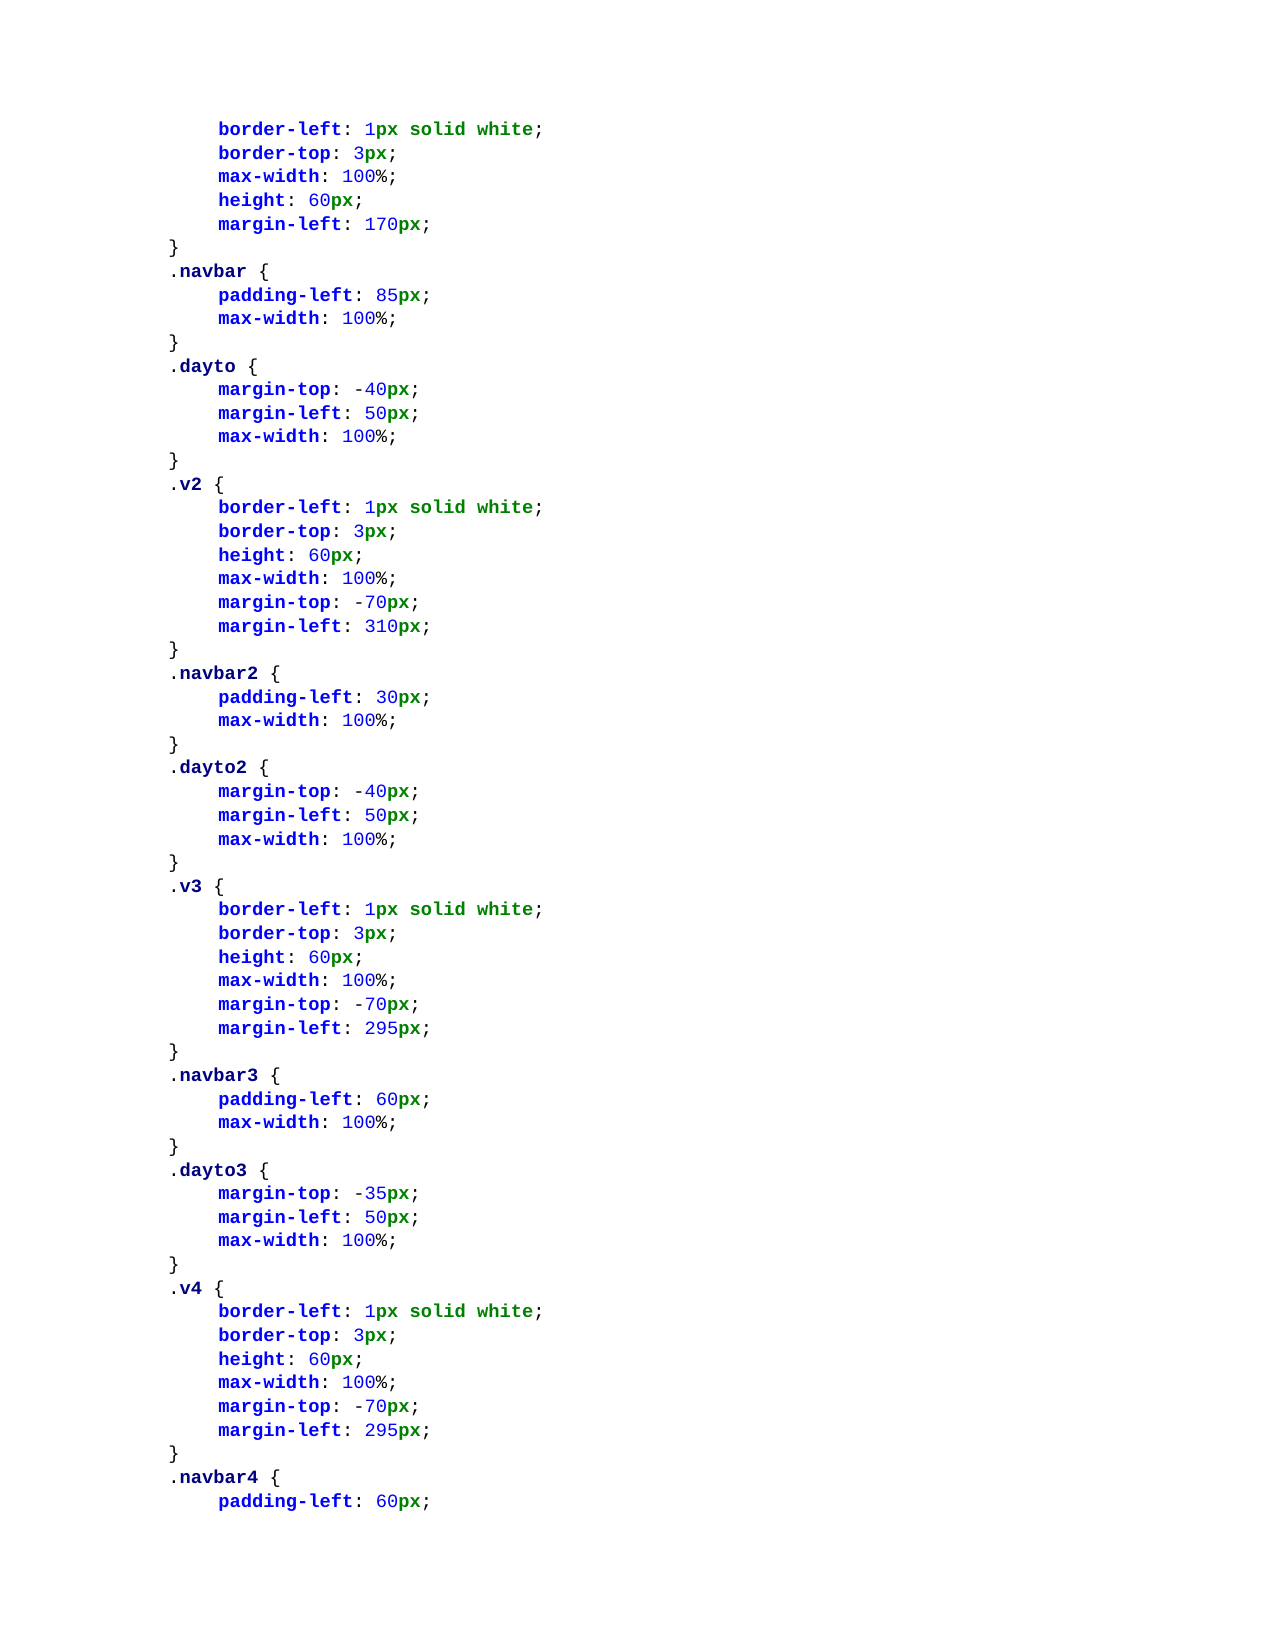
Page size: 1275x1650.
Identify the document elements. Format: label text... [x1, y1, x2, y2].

text } [118, 1442, 1157, 1466]
text max-width: 100%; [118, 307, 1157, 331]
text } [118, 1253, 1157, 1277]
text border-left: 1px solid white; [118, 496, 1157, 520]
text margin-top: -70px; [118, 1395, 1157, 1419]
text .v3 { [118, 875, 1157, 898]
text margin-top: -40px; [118, 780, 1157, 804]
text height: 60px; [118, 946, 1157, 969]
text } [118, 1040, 1157, 1064]
text } [118, 331, 1157, 354]
text height: 60px; [118, 544, 1157, 567]
text max-width: 100%; [118, 827, 1157, 851]
text margin-top: -40px; [118, 378, 1157, 402]
text height: 60px; [118, 189, 1157, 213]
text border-top: 3px; [118, 922, 1157, 946]
text } [118, 638, 1157, 662]
text .navbar { [118, 260, 1157, 284]
text } [118, 851, 1157, 875]
text .navbar3 { [118, 1064, 1157, 1088]
text .v2 { [118, 473, 1157, 496]
text height: 60px; [118, 1348, 1157, 1371]
text } [118, 733, 1157, 757]
text .navbar4 { [118, 1466, 1157, 1489]
text max-width: 100%; [118, 709, 1157, 733]
text margin-left: 50px; [118, 402, 1157, 426]
text .navbar2 { [118, 662, 1157, 686]
text max-width: 100%; [118, 1111, 1157, 1135]
text margin-left: 50px; [118, 804, 1157, 827]
text .dayto3 { [118, 1158, 1157, 1182]
text max-width: 100%; [118, 426, 1157, 449]
text padding-left: 85px; [118, 284, 1157, 307]
text border-left: 1px solid white; [118, 1300, 1157, 1324]
text padding-left: 60px; [118, 1489, 1157, 1513]
text .v4 { [118, 1277, 1157, 1300]
text max-width: 100%; [118, 969, 1157, 993]
text max-width: 100%; [118, 165, 1157, 189]
text margin-left: 295px; [118, 1419, 1157, 1442]
text .dayto2 { [118, 757, 1157, 780]
text margin-top: -70px; [118, 591, 1157, 615]
text margin-left: 295px; [118, 1017, 1157, 1040]
text border-top: 3px; [118, 520, 1157, 544]
text margin-top: -70px; [118, 993, 1157, 1017]
text max-width: 100%; [118, 1229, 1157, 1253]
text border-left: 1px solid white; [118, 118, 1157, 142]
text margin-left: 310px; [118, 615, 1157, 638]
text padding-left: 60px; [118, 1088, 1157, 1111]
text } [118, 1135, 1157, 1158]
text border-top: 3px; [118, 142, 1157, 165]
text } [118, 236, 1157, 260]
text margin-top: -35px; [118, 1182, 1157, 1206]
text border-left: 1px solid white; [118, 898, 1157, 922]
text margin-left: 50px; [118, 1206, 1157, 1229]
text max-width: 100%; [118, 1371, 1157, 1395]
text .dayto { [118, 354, 1157, 378]
text padding-left: 30px; [118, 686, 1157, 709]
text max-width: 100%; [118, 567, 1157, 591]
text border-top: 3px; [118, 1324, 1157, 1348]
text margin-left: 170px; [118, 213, 1157, 236]
text } [118, 449, 1157, 473]
